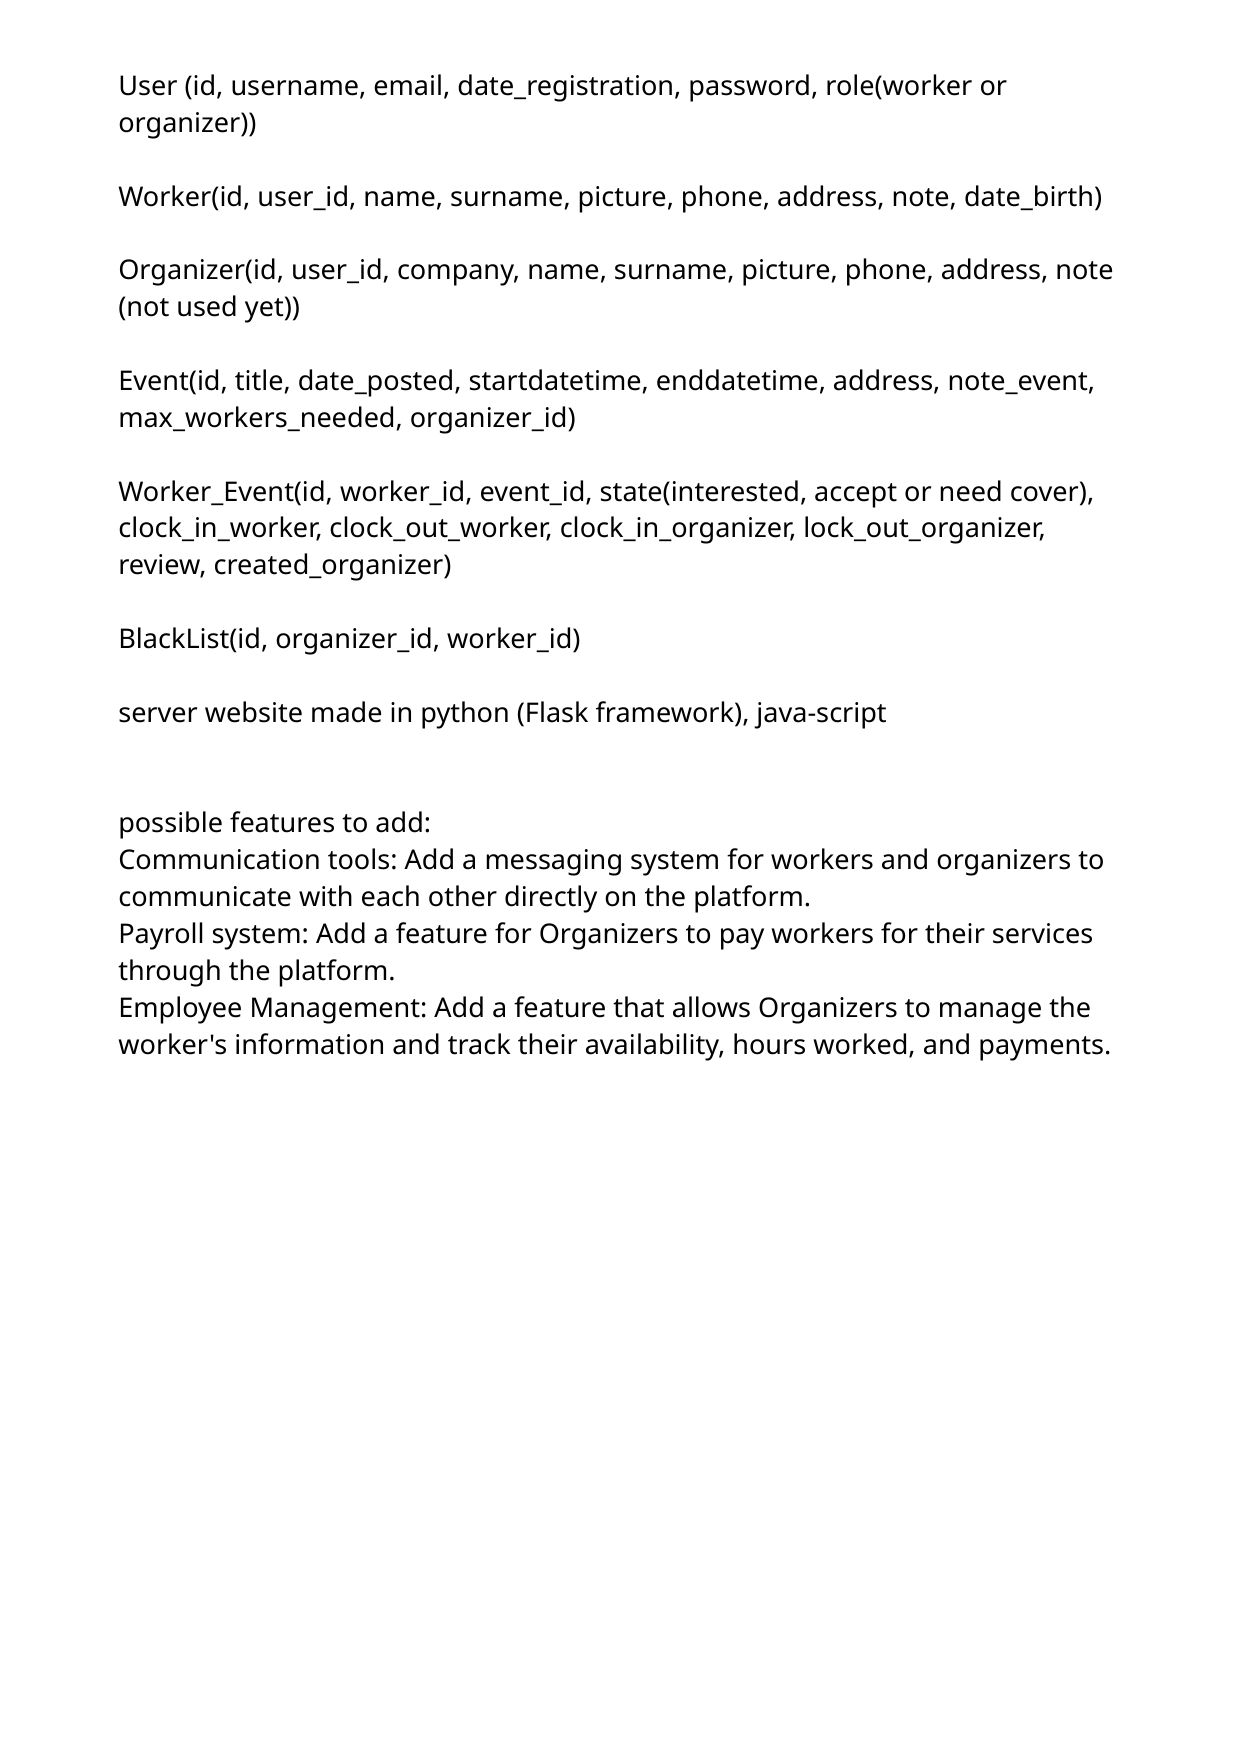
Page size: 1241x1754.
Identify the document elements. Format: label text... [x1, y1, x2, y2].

text Communication tools: Add a messaging system for workers and organizers to communicate with each other directly on the platform. [118, 841, 1122, 914]
text server website made in python (Flask framework), java-script [118, 693, 1122, 730]
text Event(id, title, date_posted, startdatetime, enddatetime, address, note_event, max_workers_needed, organizer_id) [118, 361, 1122, 435]
text Worker(id, user_id, name, surname, picture, phone, address, note, date_birth) [118, 177, 1122, 214]
text possible features to add: [118, 804, 1122, 841]
text User (id, username, email, date_registration, password, role(worker or organizer)) [118, 66, 1122, 140]
text Worker_Event(id, worker_id, event_id, state(interested, accept or need cover), clock_in_worker, clock_out_worker, clock_in_organizer, lock_out_organizer, review, created_organizer) [118, 472, 1122, 583]
text Payroll system: Add a feature for Organizers to pay workers for their services through the platform. [118, 914, 1122, 988]
text Employee Management: Add a feature that allows Organizers to manage the worker's information and track their availability, hours worked, and payments. [118, 988, 1122, 1062]
text BlackList(id, organizer_id, worker_id) [118, 619, 1122, 656]
text Organizer(id, user_id, company, name, surname, picture, phone, address, note (not used yet)) [118, 251, 1122, 324]
